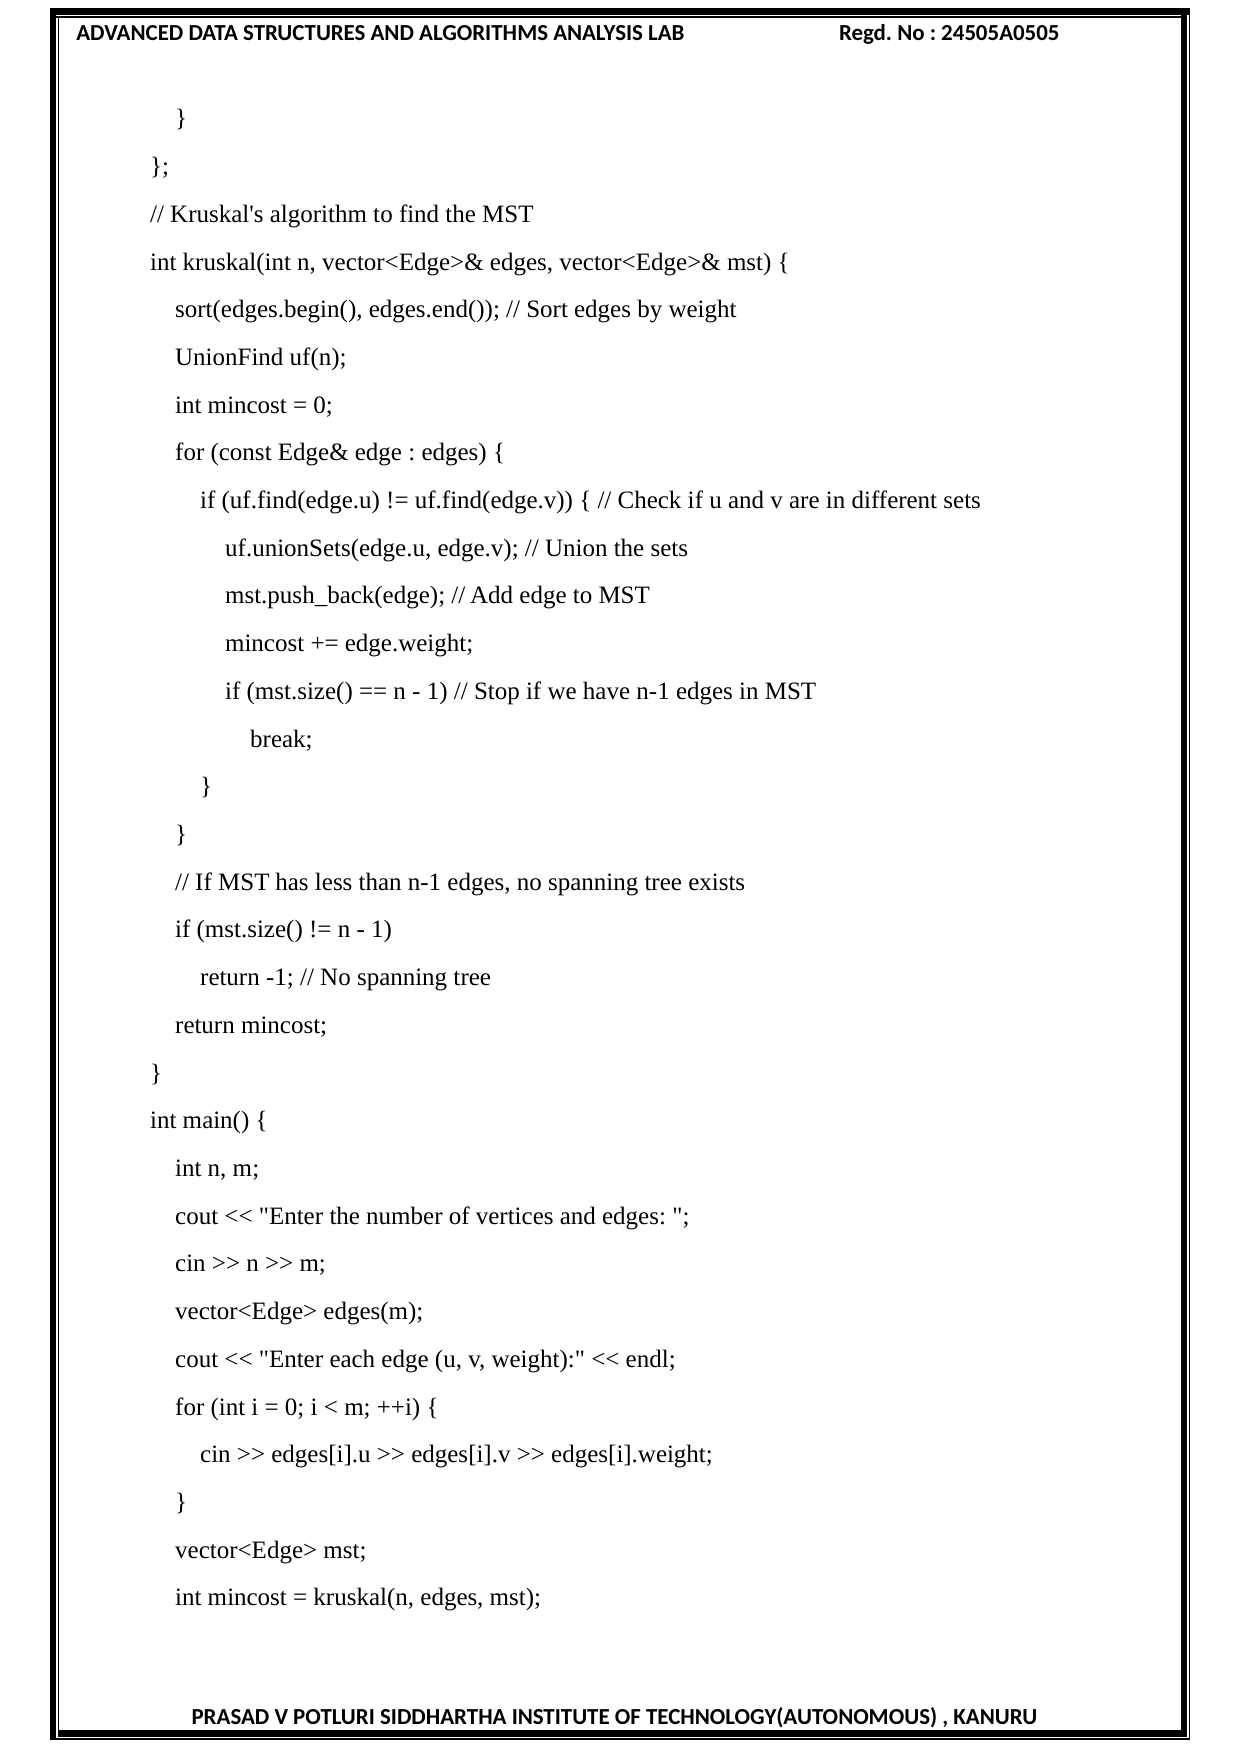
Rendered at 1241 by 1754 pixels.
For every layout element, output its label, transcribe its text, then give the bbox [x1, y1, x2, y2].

text int mincost = 0; [150, 390, 1122, 418]
text } [150, 103, 1122, 132]
text break; [150, 724, 1122, 752]
text sort(edges.begin(), edges.end()); // Sort edges by weight [150, 294, 1122, 323]
text }; [150, 151, 1122, 180]
text } [150, 1487, 1122, 1516]
text int mincost = kruskal(n, edges, mst); [150, 1582, 1122, 1611]
text vector<Edge> mst; [150, 1535, 1122, 1563]
text // If MST has less than n-1 edges, no spanning tree exists [150, 867, 1122, 896]
text if (uf.find(edge.u) != uf.find(edge.v)) { // Check if u and v are in different sets [150, 485, 1122, 514]
text // Kruskal's algorithm to find the MST [150, 199, 1122, 228]
text return -1; // No spanning tree [150, 962, 1122, 991]
text cin >> edges[i].u >> edges[i].v >> edges[i].weight; [150, 1439, 1122, 1468]
text int kruskal(int n, vector<Edge>& edges, vector<Edge>& mst) { [150, 247, 1122, 275]
text UnionFind uf(n); [150, 342, 1122, 371]
text cout << "Enter each edge (u, v, weight):" << endl; [150, 1344, 1122, 1373]
text for (const Edge& edge : edges) { [150, 437, 1122, 466]
text int n, m; [150, 1153, 1122, 1182]
text if (mst.size() == n - 1) // Stop if we have n-1 edges in MST [150, 676, 1122, 705]
text return mincost; [150, 1010, 1122, 1039]
text mincost += edge.weight; [150, 628, 1122, 657]
text uf.unionSets(edge.u, edge.v); // Union the sets [150, 533, 1122, 562]
text mst.push_back(edge); // Add edge to MST [150, 581, 1122, 609]
text int main() { [150, 1105, 1122, 1134]
text vector<Edge> edges(m); [150, 1296, 1122, 1325]
text cout << "Enter the number of vertices and edges: "; [150, 1201, 1122, 1229]
text if (mst.size() != n - 1) [150, 914, 1122, 943]
text for (int i = 0; i < m; ++i) { [150, 1392, 1122, 1420]
text } [150, 819, 1122, 848]
text } [150, 771, 1122, 800]
text } [150, 1058, 1122, 1086]
text cin >> n >> m; [150, 1248, 1122, 1277]
